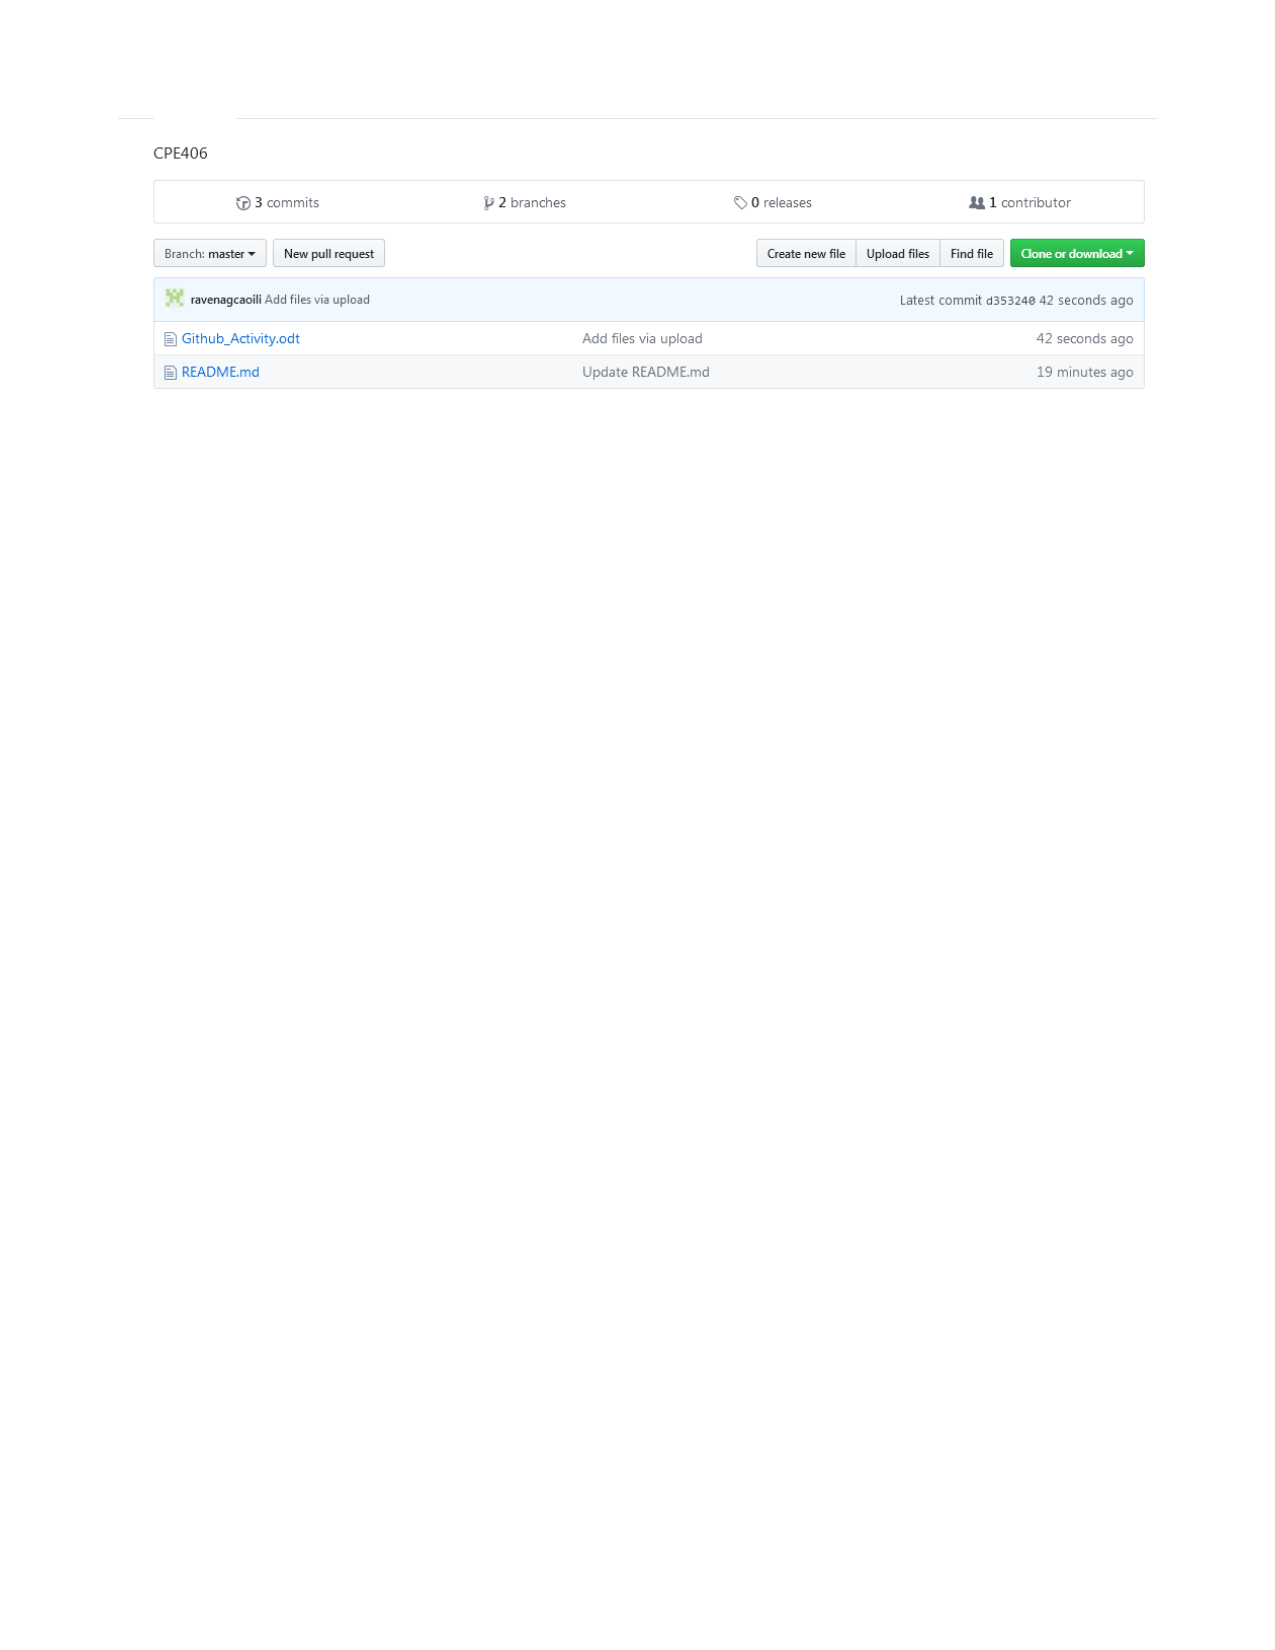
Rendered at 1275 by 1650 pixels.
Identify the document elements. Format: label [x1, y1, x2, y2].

picture [118, 118, 1157, 394]
